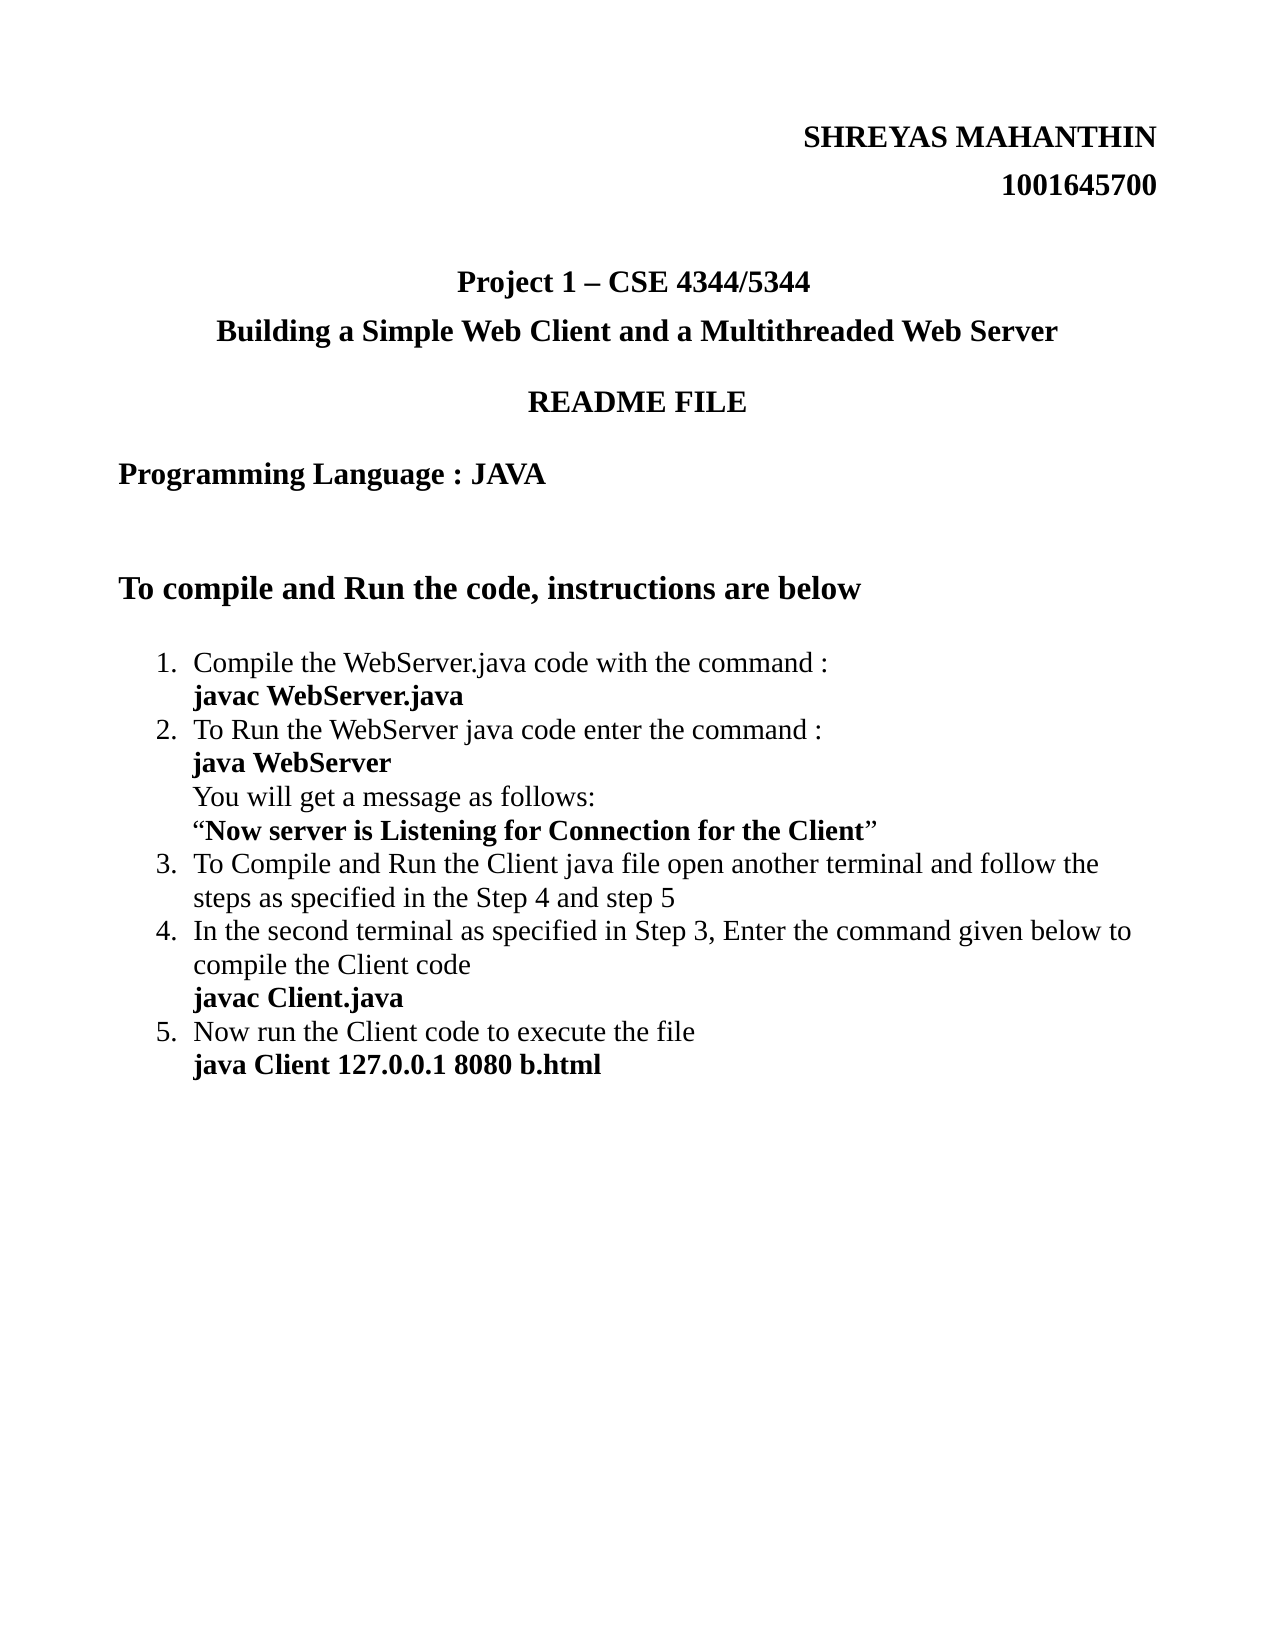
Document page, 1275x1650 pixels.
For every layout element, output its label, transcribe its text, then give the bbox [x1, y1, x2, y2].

text Programming Language : JAVA [118, 456, 1157, 492]
list Now run the Client code to execute the file [156, 1014, 1157, 1047]
text Project 1 – CSE 4344/5344 [118, 263, 1157, 299]
list javac Client.java [156, 980, 1157, 1014]
list To Compile and Run the Client java file open another terminal and follow the steps as specified in the Step 4 and step 5 [156, 846, 1157, 913]
text 1001645700 [118, 167, 1157, 202]
list To Run the WebServer java code enter the command : [156, 712, 1157, 746]
list java Client 127.0.0.1 8080 b.html [156, 1047, 1157, 1081]
text Building a Simple Web Client and a Multithreaded Web Server [118, 312, 1157, 348]
text java WebServer [118, 746, 1157, 779]
text “Now server is Listening for Connection for the Client” [118, 813, 1157, 846]
list Compile the WebServer.java code with the command : [156, 645, 1157, 678]
text SHREYAS MAHANTHIN [118, 118, 1157, 154]
list In the second terminal as specified in Step 3, Enter the command given below to compile the Client code [156, 913, 1157, 980]
text To compile and Run the code, instructions are below [118, 568, 1157, 607]
list javac WebServer.java [156, 678, 1157, 712]
text You will get a message as follows: [118, 779, 1157, 813]
text README FILE [118, 384, 1157, 420]
